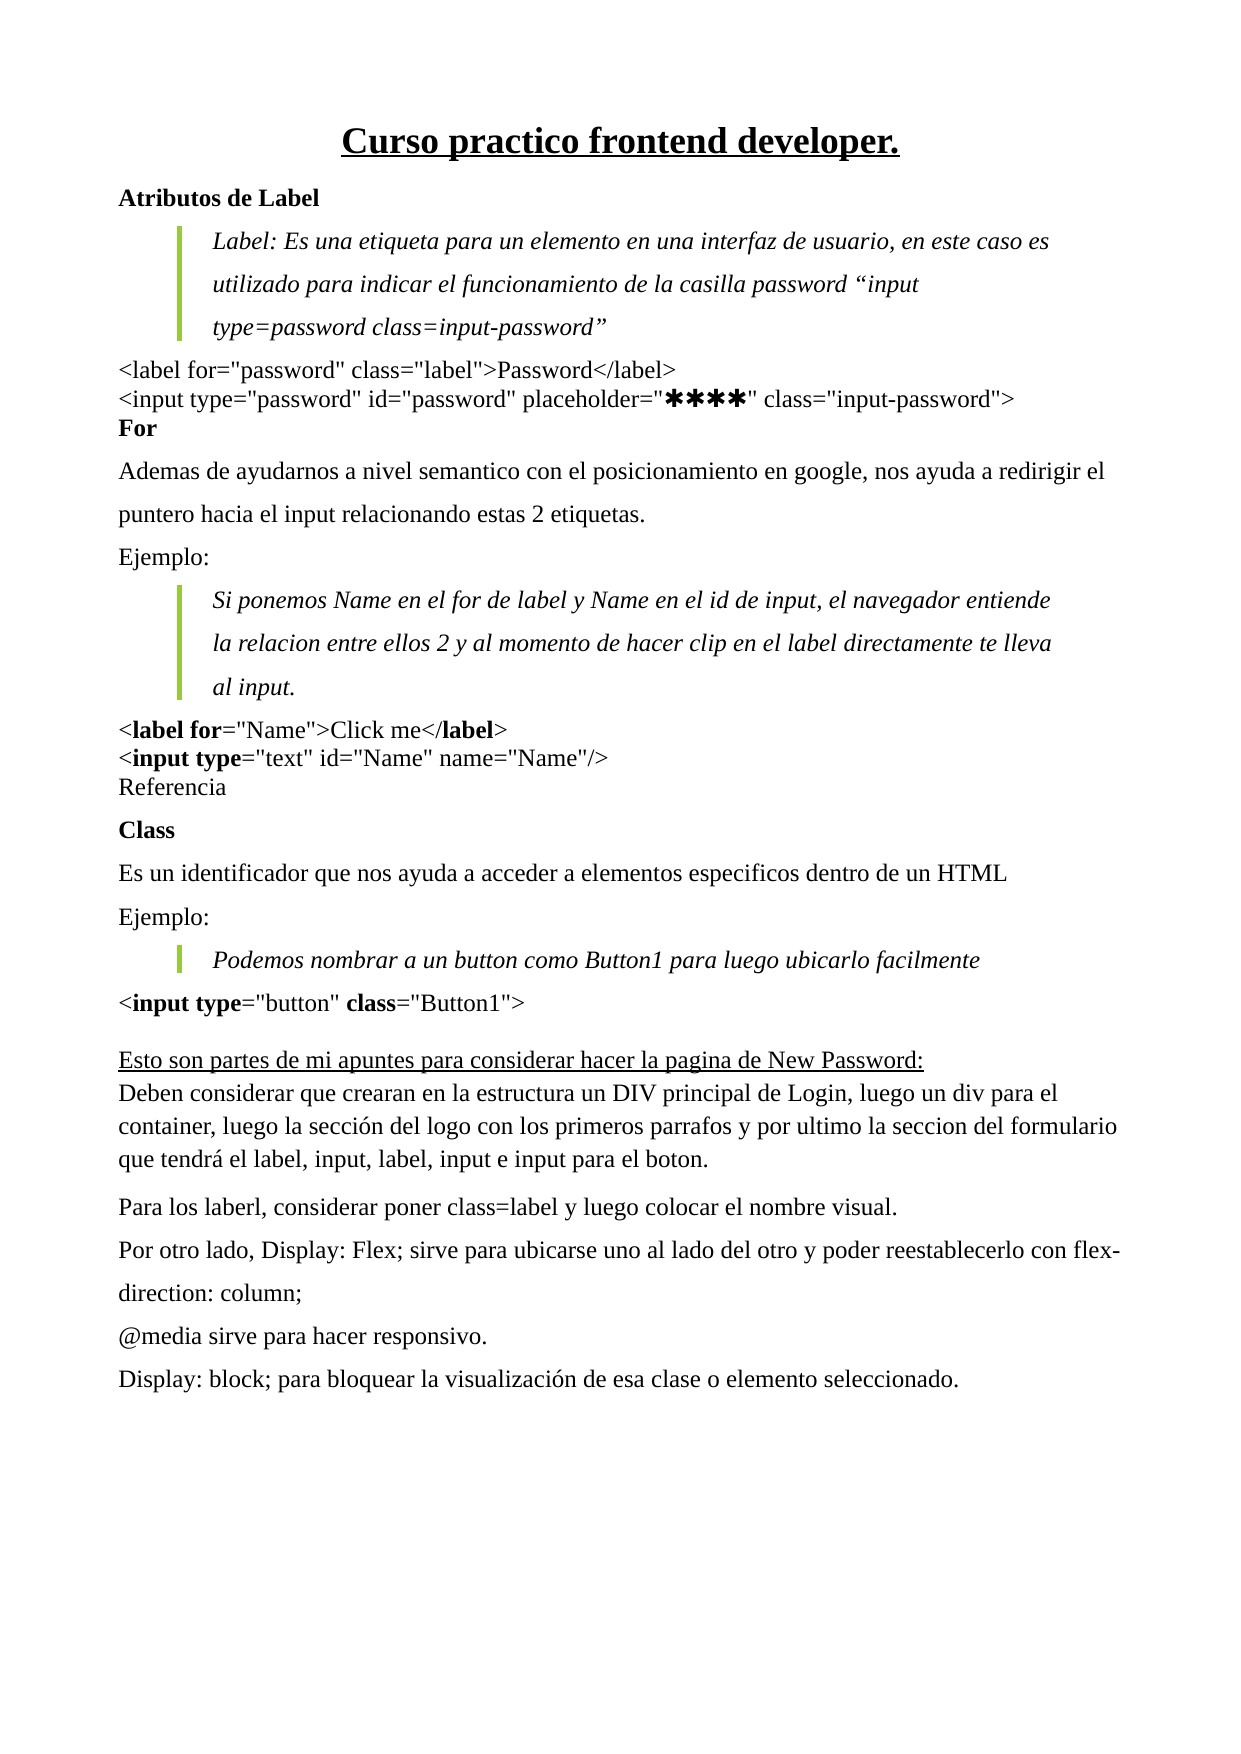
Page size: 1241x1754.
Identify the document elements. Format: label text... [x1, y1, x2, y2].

text Si ponemos Name en el for de label y Name en el id de input, el navegador entiende la relacion entre ellos 2 y al momento de hacer clip en el label directamente te lleva al input. [182, 585, 1063, 700]
text <input type="text" id="Name" name="Name"/> [118, 743, 1122, 772]
text Por otro lado, Display: Flex; sirve para ubicarse uno al lado del otro y poder reestablecerlo con flex-direction: column; [118, 1235, 1122, 1307]
text For Ademas de ayudarnos a nivel semantico con el posicionamiento en google, nos ayuda a redirigir el puntero hacia el input relacionando estas 2 etiquetas. Ejemplo: [118, 413, 1122, 571]
text Para los laberl, considerar poner class=label y luego colocar el nombre visual. [118, 1192, 1122, 1221]
text Referencia Class Es un identificador que nos ayuda a acceder a elementos especificos dentro de un HTML Ejemplo: [118, 772, 1122, 930]
text Label: Es una etiqueta para un elemento en una interfaz de usuario, en este caso es utilizado para indicar el funcionamiento de la casilla password “input type=password class=input-password” [182, 226, 1063, 341]
text <label for="Name">Click me</label> [118, 715, 1122, 743]
text Display: block; para bloquear la visualización de esa clase o elemento seleccionado. [118, 1364, 1122, 1393]
text Esto son partes de mi apuntes para considerar hacer la pagina de New Password: Deben considerar que crearan en la estructura un DIV principal de Login, luego un div para el container, luego la sección del logo con los primeros parrafos y por ultimo la seccion del formulario que tendrá el label, input, label, input e input para el boton. [118, 1045, 1122, 1173]
text <label for="password" class="label">Password</label> [118, 355, 1122, 384]
text Atributos de Label [118, 183, 1122, 212]
text Curso practico frontend developer. [118, 118, 1122, 161]
text <input type="password" id="password" placeholder="✱✱✱✱" class="input-password"> [118, 384, 1122, 413]
text @media sirve para hacer responsivo. [118, 1321, 1122, 1350]
text <input type="button" class="Button1"> [118, 988, 1122, 1017]
text Podemos nombrar a un button como Button1 para luego ubicarlo facilmente [182, 945, 1063, 973]
